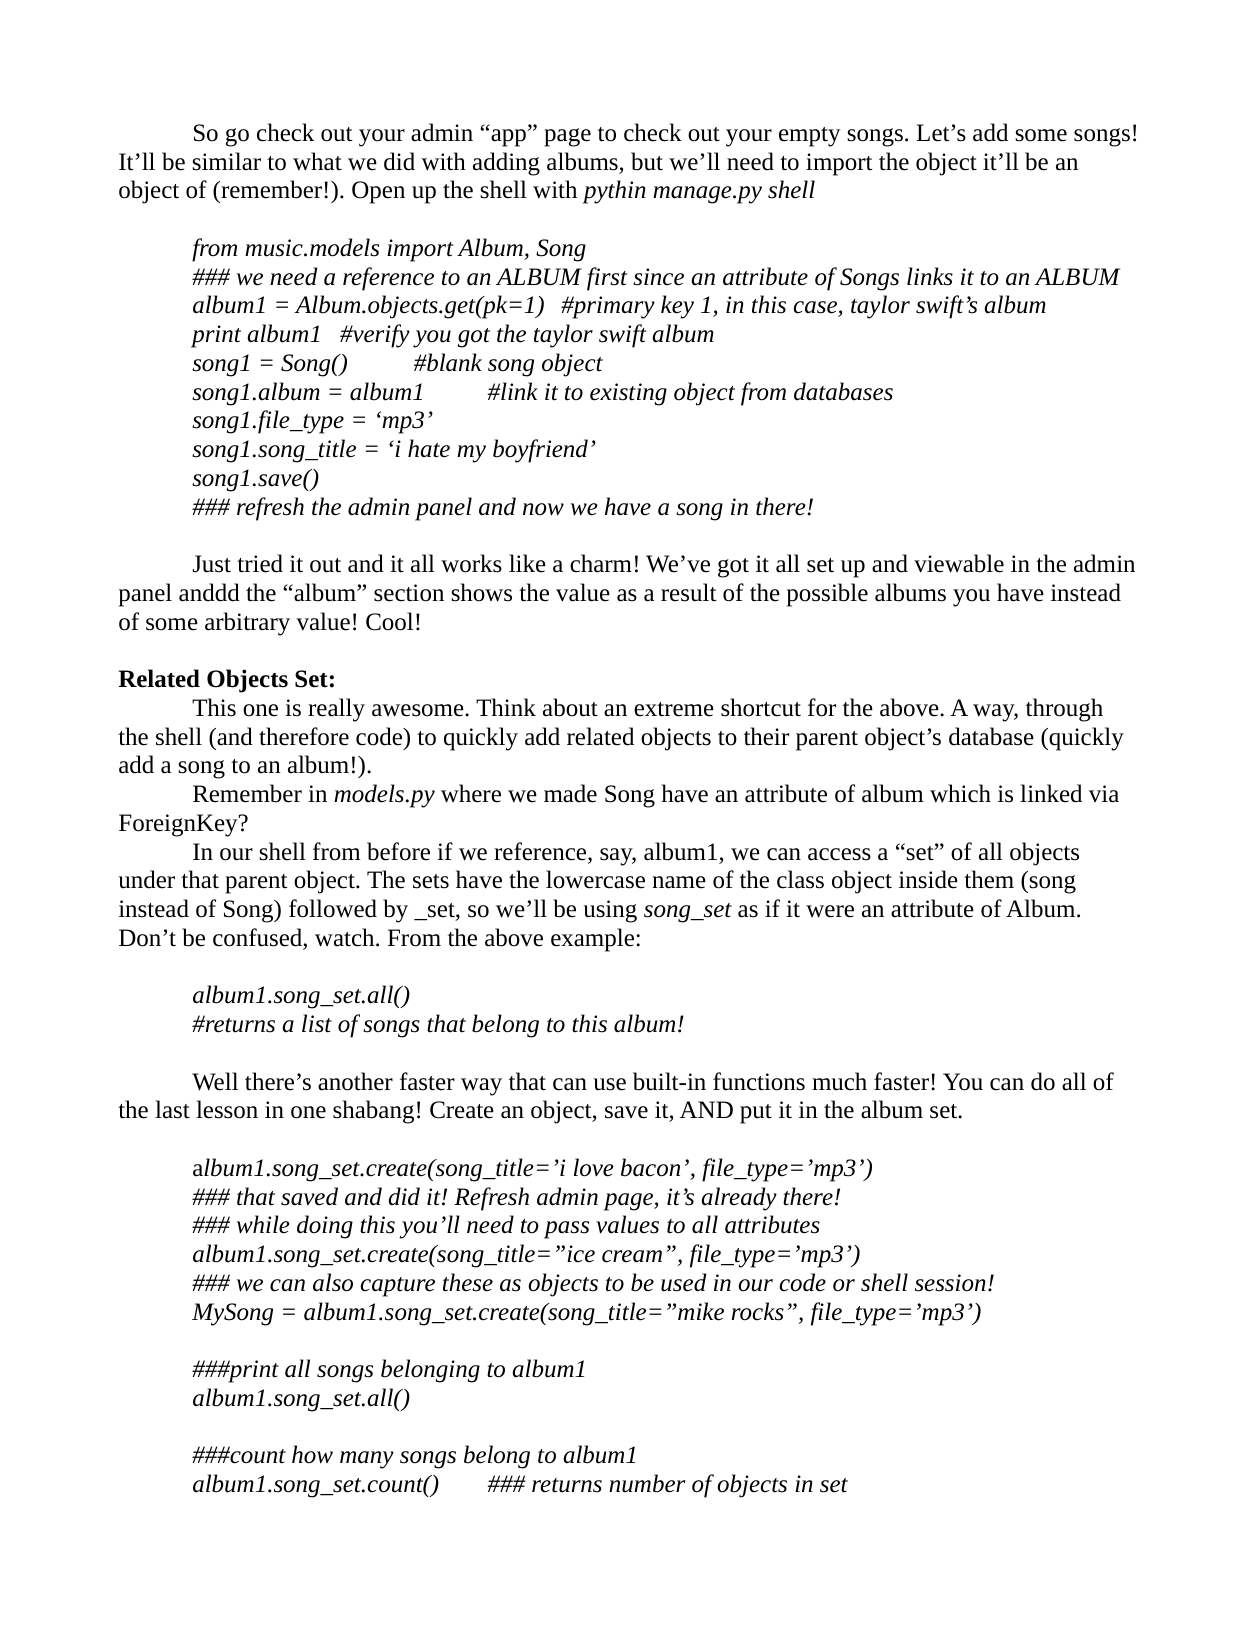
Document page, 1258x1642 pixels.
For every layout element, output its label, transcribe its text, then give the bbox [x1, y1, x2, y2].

text from music.models import Album, Song [118, 233, 1140, 262]
text ### we can also capture these as objects to be used in our code or shell session! [118, 1268, 1140, 1297]
text print album1 #verify you got the taylor swift album [118, 319, 1140, 348]
text In our shell from before if we reference, say, album1, we can access a “set” of all objects under that parent object. The sets have the lowercase name of the class object inside them (song instead of Song) followed by _set, so we’ll be using song_set as if it were an attribute of Album. Don’t be confused, watch. From the above example: [118, 837, 1140, 952]
text So go check out your admin “app” page to check out your empty songs. Let’s add some songs! It’ll be similar to what we did with adding albums, but we’ll need to import the object it’ll be an object of (remember!). Open up the shell with pythin manage.py shell [118, 118, 1140, 204]
text MySong = album1.song_set.create(song_title=”mike rocks”, file_type=’mp3’) [118, 1297, 1140, 1326]
text song1.file_type = ‘mp3’ [118, 406, 1140, 434]
text album1.song_set.create(song_title=”ice cream”, file_type=’mp3’) [118, 1239, 1140, 1268]
text album1 = Album.objects.get(pk=1) #primary key 1, in this case, taylor swift’s album [118, 291, 1140, 319]
text Well there’s another faster way that can use built-in functions much faster! You can do all of the last lesson in one shabang! Create an object, save it, AND put it in the album set. [118, 1067, 1140, 1124]
text Just tried it out and it all works like a charm! We’ve got it all set up and viewable in the admin panel anddd the “album” section shows the value as a result of the possible albums you have instead of some arbitrary value! Cool! [118, 549, 1140, 636]
text ###print all songs belonging to album1 [118, 1354, 1140, 1383]
text song1.save() [118, 463, 1140, 492]
text song1.album = album1 #link it to existing object from databases [118, 377, 1140, 406]
text ### refresh the admin panel and now we have a song in there! [118, 492, 1140, 521]
text album1.song_set.all() [118, 981, 1140, 1009]
text album1.song_set.count() ### returns number of objects in set [118, 1469, 1140, 1498]
text Remember in models.py where we made Song have an attribute of album which is linked via ForeignKey? [118, 779, 1140, 837]
text song1 = Song() #blank song object [118, 348, 1140, 377]
text Related Objects Set: [118, 664, 1140, 693]
text album1.song_set.all() [118, 1383, 1140, 1412]
text This one is really awesome. Think about an extreme shortcut for the above. A way, through the shell (and therefore code) to quickly add related objects to their parent object’s database (quickly add a song to an album!). [118, 693, 1140, 779]
text song1.song_title = ‘i hate my boyfriend’ [118, 434, 1140, 463]
text ### we need a reference to an ALBUM first since an attribute of Songs links it to an ALBUM [118, 262, 1140, 291]
text ###count how many songs belong to album1 [118, 1441, 1140, 1469]
text ### while doing this you’ll need to pass values to all attributes [118, 1211, 1140, 1239]
text #returns a list of songs that belong to this album! [118, 1009, 1140, 1038]
text ### that saved and did it! Refresh admin page, it’s already there! [118, 1182, 1140, 1211]
text album1.song_set.create(song_title=’i love bacon’, file_type=’mp3’) [118, 1153, 1140, 1182]
